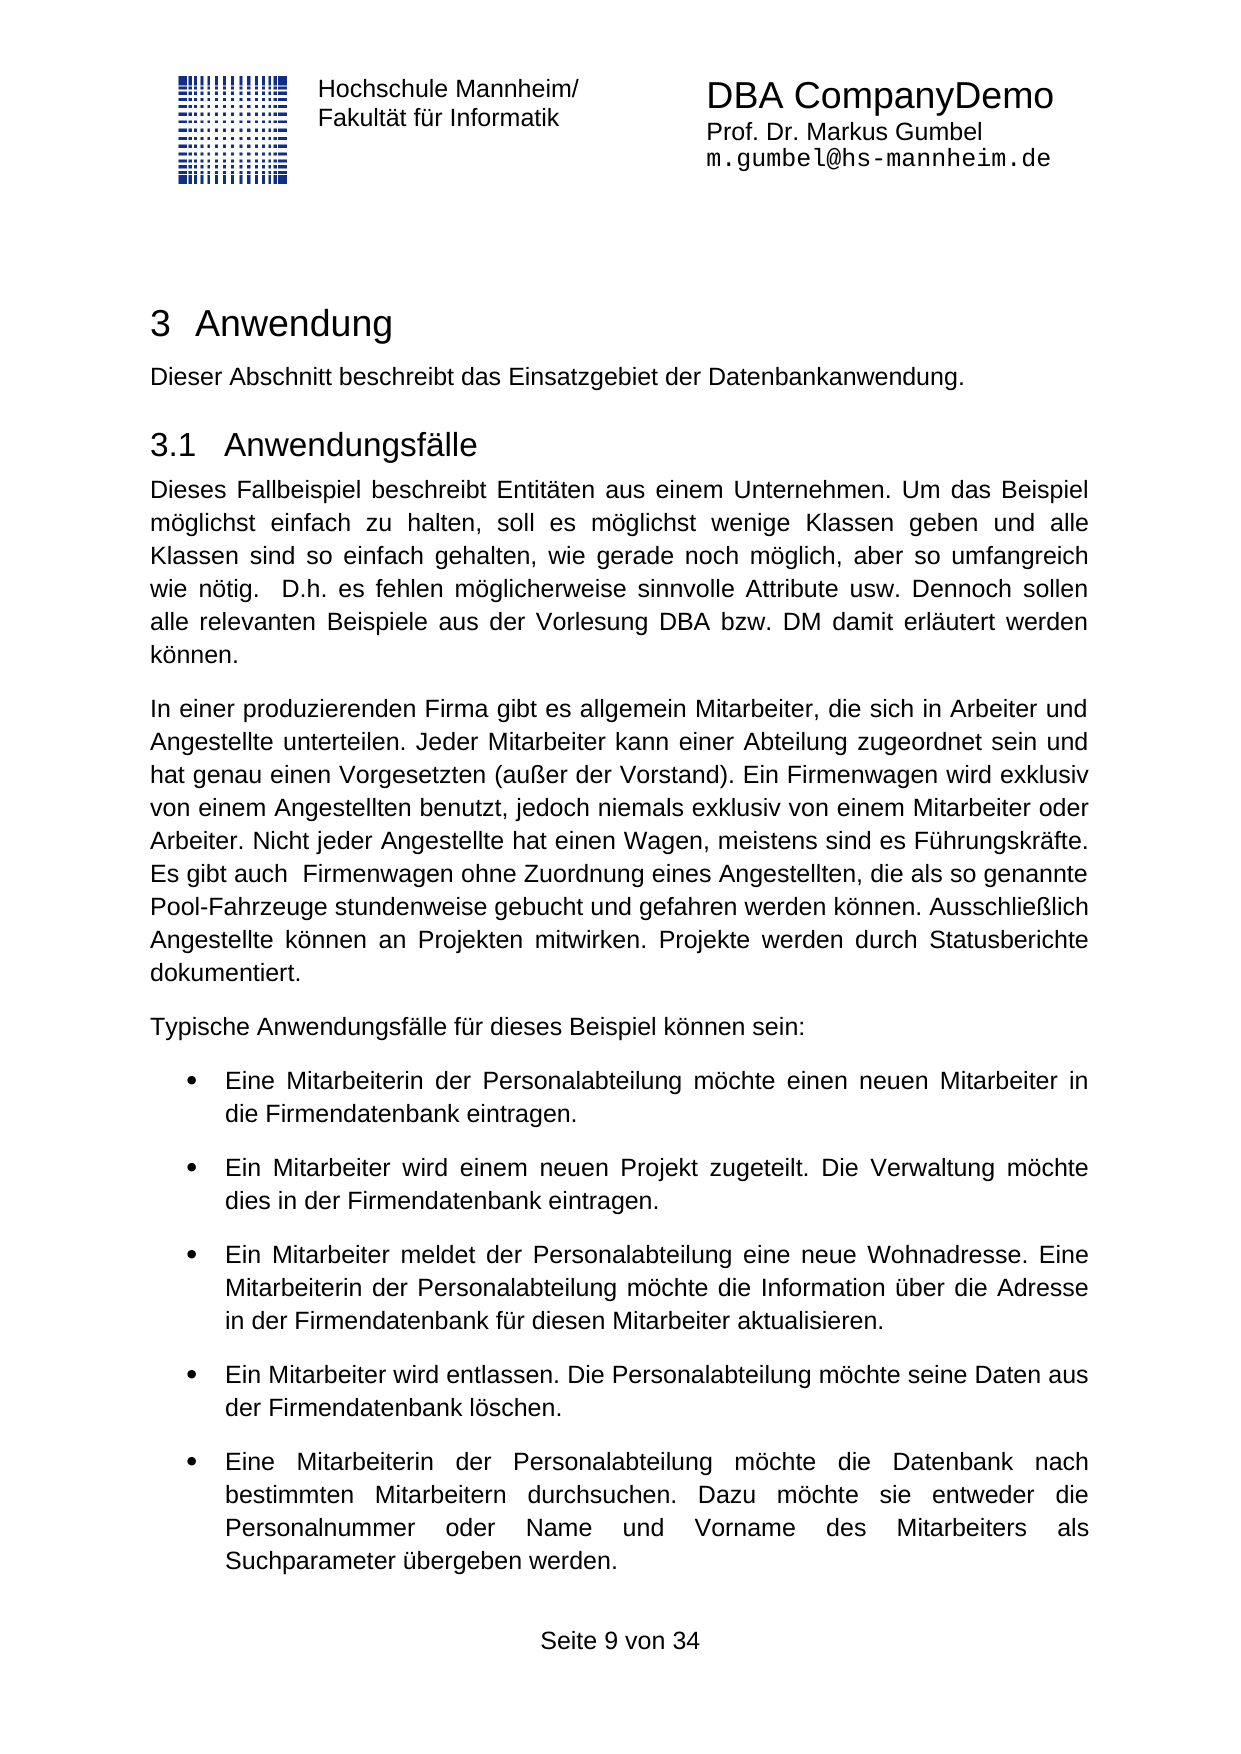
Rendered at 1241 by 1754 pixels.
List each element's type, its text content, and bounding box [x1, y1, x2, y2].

list Eine Mitarbeiterin der Personalabteilung möchte die Datenbank nach bestimmten Mitarbeitern durchsuchen. Dazu möchte sie entweder die Personalnummer oder Name und Vorname des Mitarbeiters als Suchparameter übergeben werden. [187, 1447, 1090, 1575]
list Ein Mitarbeiter wird einem neuen Projekt zugeteilt. Die Verwaltung möchte dies in der Firmendatenbank eintragen. [187, 1153, 1090, 1215]
subtitle Anwendungsfälle [150, 425, 1090, 463]
picture [176, 73, 289, 185]
text Dieser Abschnitt beschreibt das Einsatzgebiet der Datenbankanwendung. [150, 362, 1090, 391]
list Eine Mitarbeiterin der Personalabteilung möchte einen neuen Mitarbeiter in die Firmendatenbank eintragen. [187, 1066, 1090, 1128]
subtitle Anwendung [150, 301, 1090, 344]
text In einer produzierenden Firma gibt es allgemein Mitarbeiter, die sich in Arbeiter und Angestellte unterteilen. Jeder Mitarbeiter kann einer Abteilung zugeordnet sein und hat genau einen Vorgesetzten (außer der Vorstand). Ein Firmenwagen wird exklusiv von einem Angestellten benutzt, jedoch niemals exklusiv von einem Mitarbeiter oder Arbeiter. Nicht jeder Angestellte hat einen Wagen, meistens sind es Führungskräfte. Es gibt auch Firmenwagen ohne Zuordnung eines Angestellten, die als so genannte Pool-Fahrzeuge stundenweise gebucht und gefahren werden können. Ausschließlich Angestellte können an Projekten mitwirken. Projekte werden durch Statusberichte dokumentiert. [150, 694, 1090, 987]
text Dieses Fallbeispiel beschreibt Entitäten aus einem Unternehmen. Um das Beispiel möglichst einfach zu halten, soll es möglichst wenige Klassen geben und alle Klassen sind so einfach gehalten, wie gerade noch möglich, aber so umfangreich wie nötig. D.h. es fehlen möglicherweise sinnvolle Attribute usw. Dennoch sollen alle relevanten Beispiele aus der Vorlesung DBA bzw. DM damit erläutert werden können. [150, 475, 1090, 669]
text Typische Anwendungsfälle für dieses Beispiel können sein: [150, 1012, 1090, 1041]
list Ein Mitarbeiter meldet der Personalabteilung eine neue Wohnadresse. Eine Mitarbeiterin der Personalabteilung möchte die Information über die Adresse in der Firmendatenbank für diesen Mitarbeiter aktualisieren. [187, 1240, 1090, 1335]
list Ein Mitarbeiter wird entlassen. Die Personalabteilung möchte seine Daten aus der Firmendatenbank löschen. [187, 1360, 1090, 1422]
